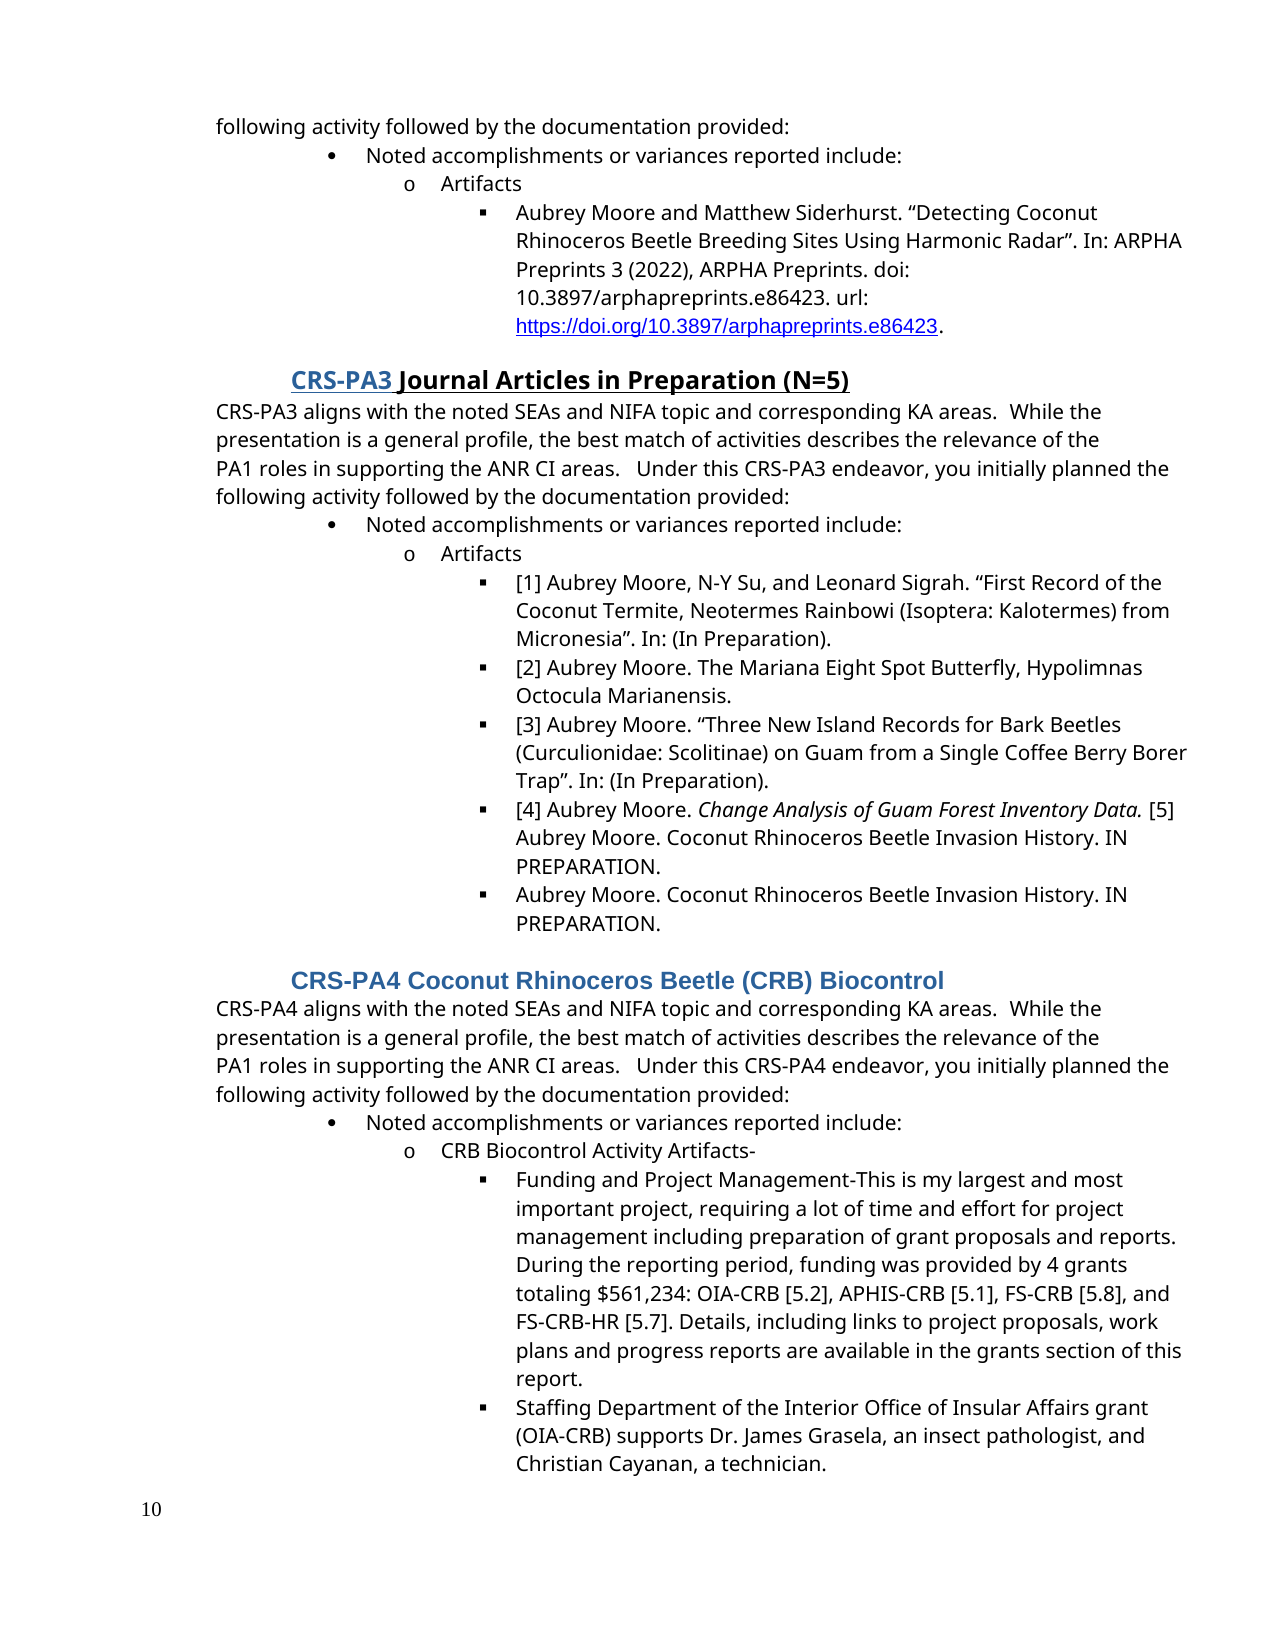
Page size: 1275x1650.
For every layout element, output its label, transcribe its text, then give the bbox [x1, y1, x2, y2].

subtitle CRS-PA4 Coconut Rhinoceros Beetle (CRB) Biocontrol [291, 966, 1191, 994]
list [1] Aubrey Moore, N-Y Su, and Leonard Sigrah. “First Record of the Coconut Termite, Neotermes Rainbowi (Isoptera: Kalotermes) from Micronesia”. In: (In Preparation). [478, 568, 1191, 653]
list Funding and Project Management-This is my largest and most important project, requiring a lot of time and effort for project management including preparation of grant proposals and reports. During the reporting period, funding was provided by 4 grants totaling $561,234: OIA-CRB [5.2], APHIS-CRB [5.1], FS-CRB [5.8], and FS-CRB-HR [5.7]. Details, including links to project proposals, work plans and progress reports are available in the grants section of this report. [478, 1165, 1191, 1393]
text CRS-PA4 aligns with the noted SEAs and NIFA topic and corresponding KA areas. While the presentation is a general profile, the best match of activities describes the relevance of the PA1 roles in supporting the ANR CI areas. Under this CRS-PA4 endeavor, you initially planned the following activity followed by the documentation provided: [216, 994, 1191, 1108]
subtitle CRS-PA3 Journal Articles in Preparation (N=5) [291, 363, 1191, 397]
list [4] Aubrey Moore. Change Analysis of Guam Forest Inventory Data. [5] Aubrey Moore. Coconut Rhinoceros Beetle Invasion History. IN PREPARATION. [478, 795, 1191, 880]
list Artifacts [403, 539, 1191, 568]
list Aubrey Moore. Coconut Rhinoceros Beetle Invasion History. IN PREPARATION. [478, 880, 1191, 937]
list Noted accomplishments or variances reported include: [328, 1108, 1191, 1137]
list Noted accomplishments or variances reported include: [328, 511, 1191, 539]
list Aubrey Moore and Matthew Siderhurst. “Detecting Coconut Rhinoceros Beetle Breeding Sites Using Harmonic Radar”. In: ARPHA Preprints 3 (2022), ARPHA Preprints. doi: 10.3897/arphapreprints.e86423. url: https://doi.org/10.3897/arphapreprints.e86423. [478, 198, 1191, 340]
list Noted accomplishments or variances reported include: [328, 141, 1191, 169]
text CRS-PA3 aligns with the noted SEAs and NIFA topic and corresponding KA areas. While the presentation is a general profile, the best match of activities describes the relevance of the PA1 roles in supporting the ANR CI areas. Under this CRS-PA3 endeavor, you initially planned the following activity followed by the documentation provided: [216, 397, 1191, 511]
list CRB Biocontrol Activity Artifacts- [403, 1137, 1191, 1165]
list [3] Aubrey Moore. “Three New Island Records for Bark Beetles (Curculionidae: Scolitinae) on Guam from a Single Coffee Berry Borer Trap”. In: (In Preparation). [478, 710, 1191, 795]
list Staffing Department of the Interior Office of Insular Affairs grant (OIA-CRB) supports Dr. James Grasela, an insect pathologist, and Christian Cayanan, a technician. [478, 1393, 1191, 1478]
text following activity followed by the documentation provided: [216, 112, 1191, 141]
list Artifacts [403, 169, 1191, 198]
list [2] Aubrey Moore. The Mariana Eight Spot Butterfly, Hypolimnas Octocula Marianensis. [478, 653, 1191, 710]
